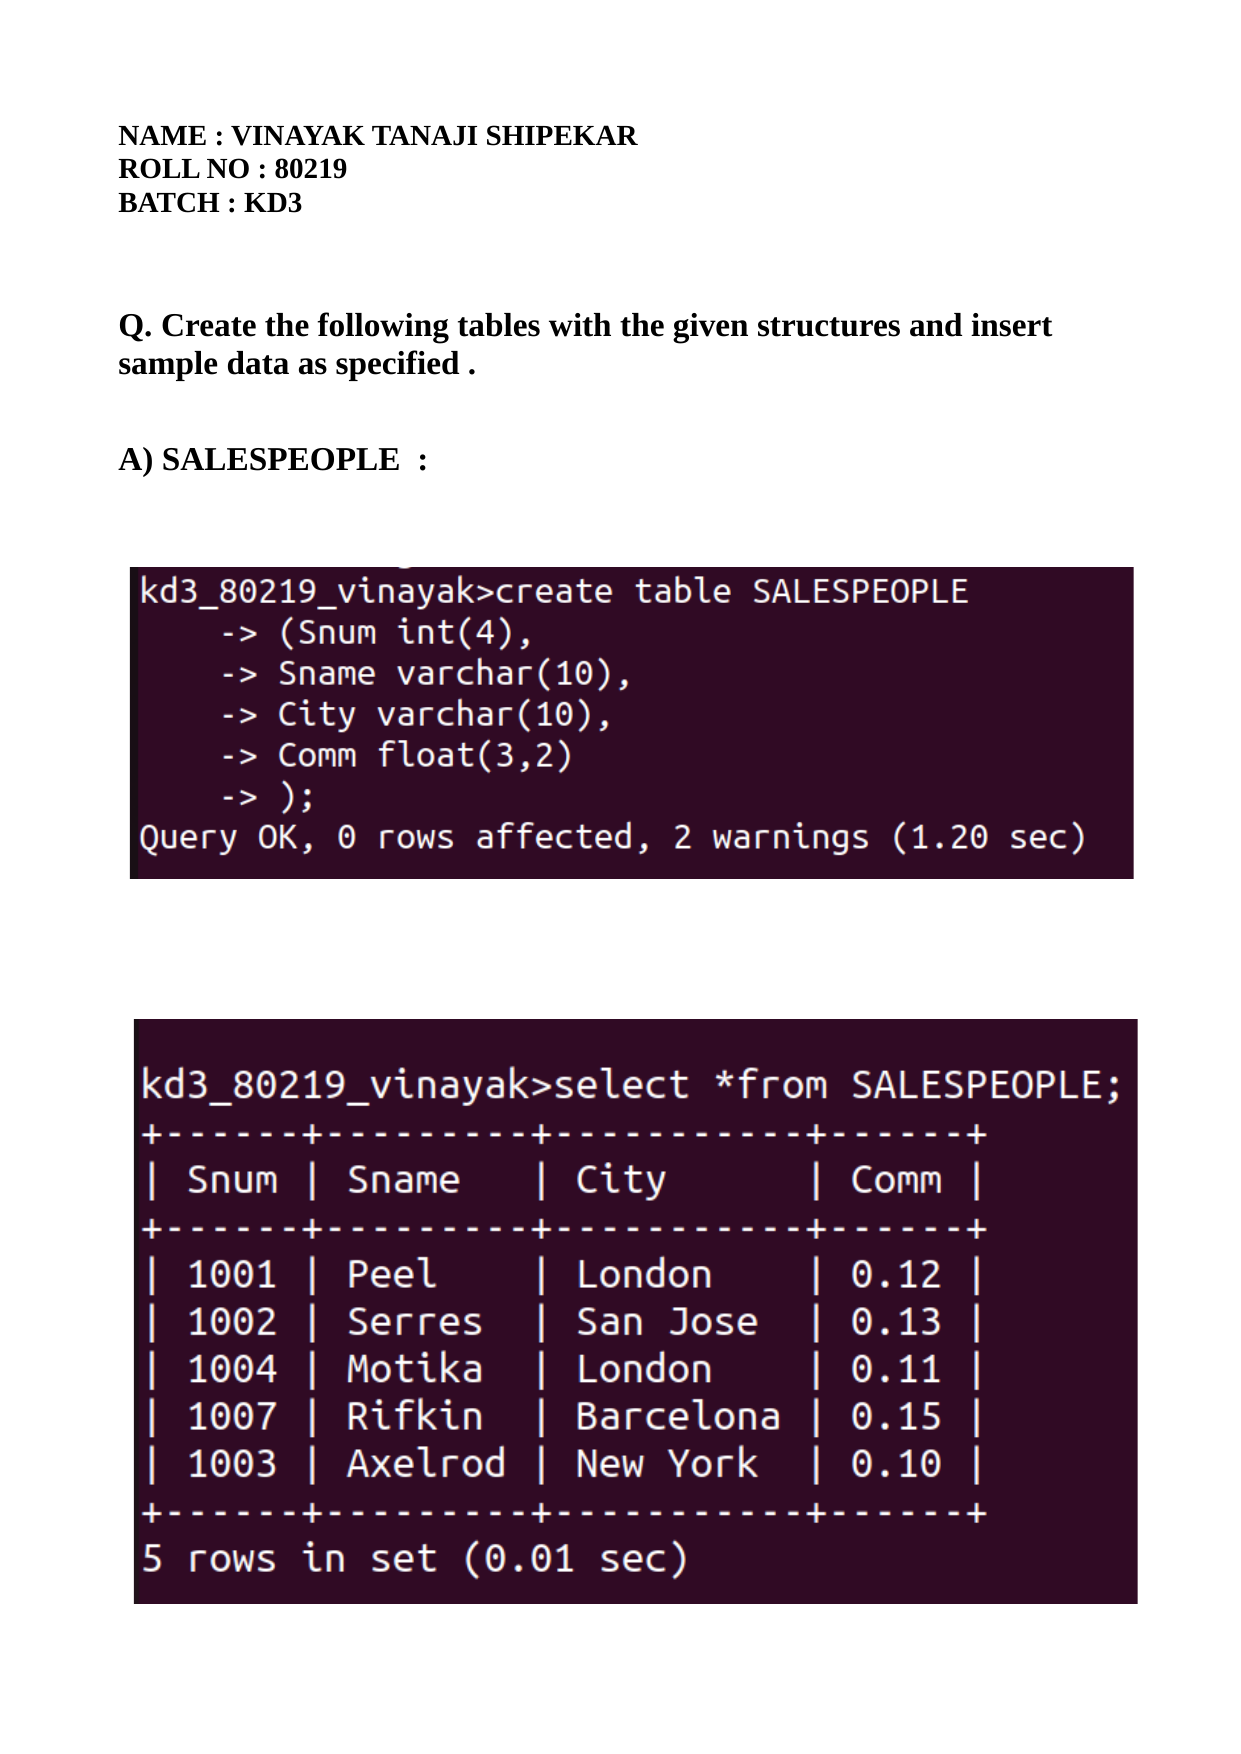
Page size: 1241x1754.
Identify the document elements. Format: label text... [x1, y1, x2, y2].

picture [129, 567, 1134, 879]
text NAME : VINAYAK TANAJI SHIPEKAR [118, 118, 1122, 152]
text ROLL NO : 80219 [118, 152, 1122, 185]
picture [133, 1019, 1138, 1604]
text Q. Create the following tables with the given structures and insert sample data as specified . [118, 305, 1122, 382]
text A) SALESPEOPLE : [118, 439, 1122, 477]
text BATCH : KD3 [118, 185, 1122, 219]
